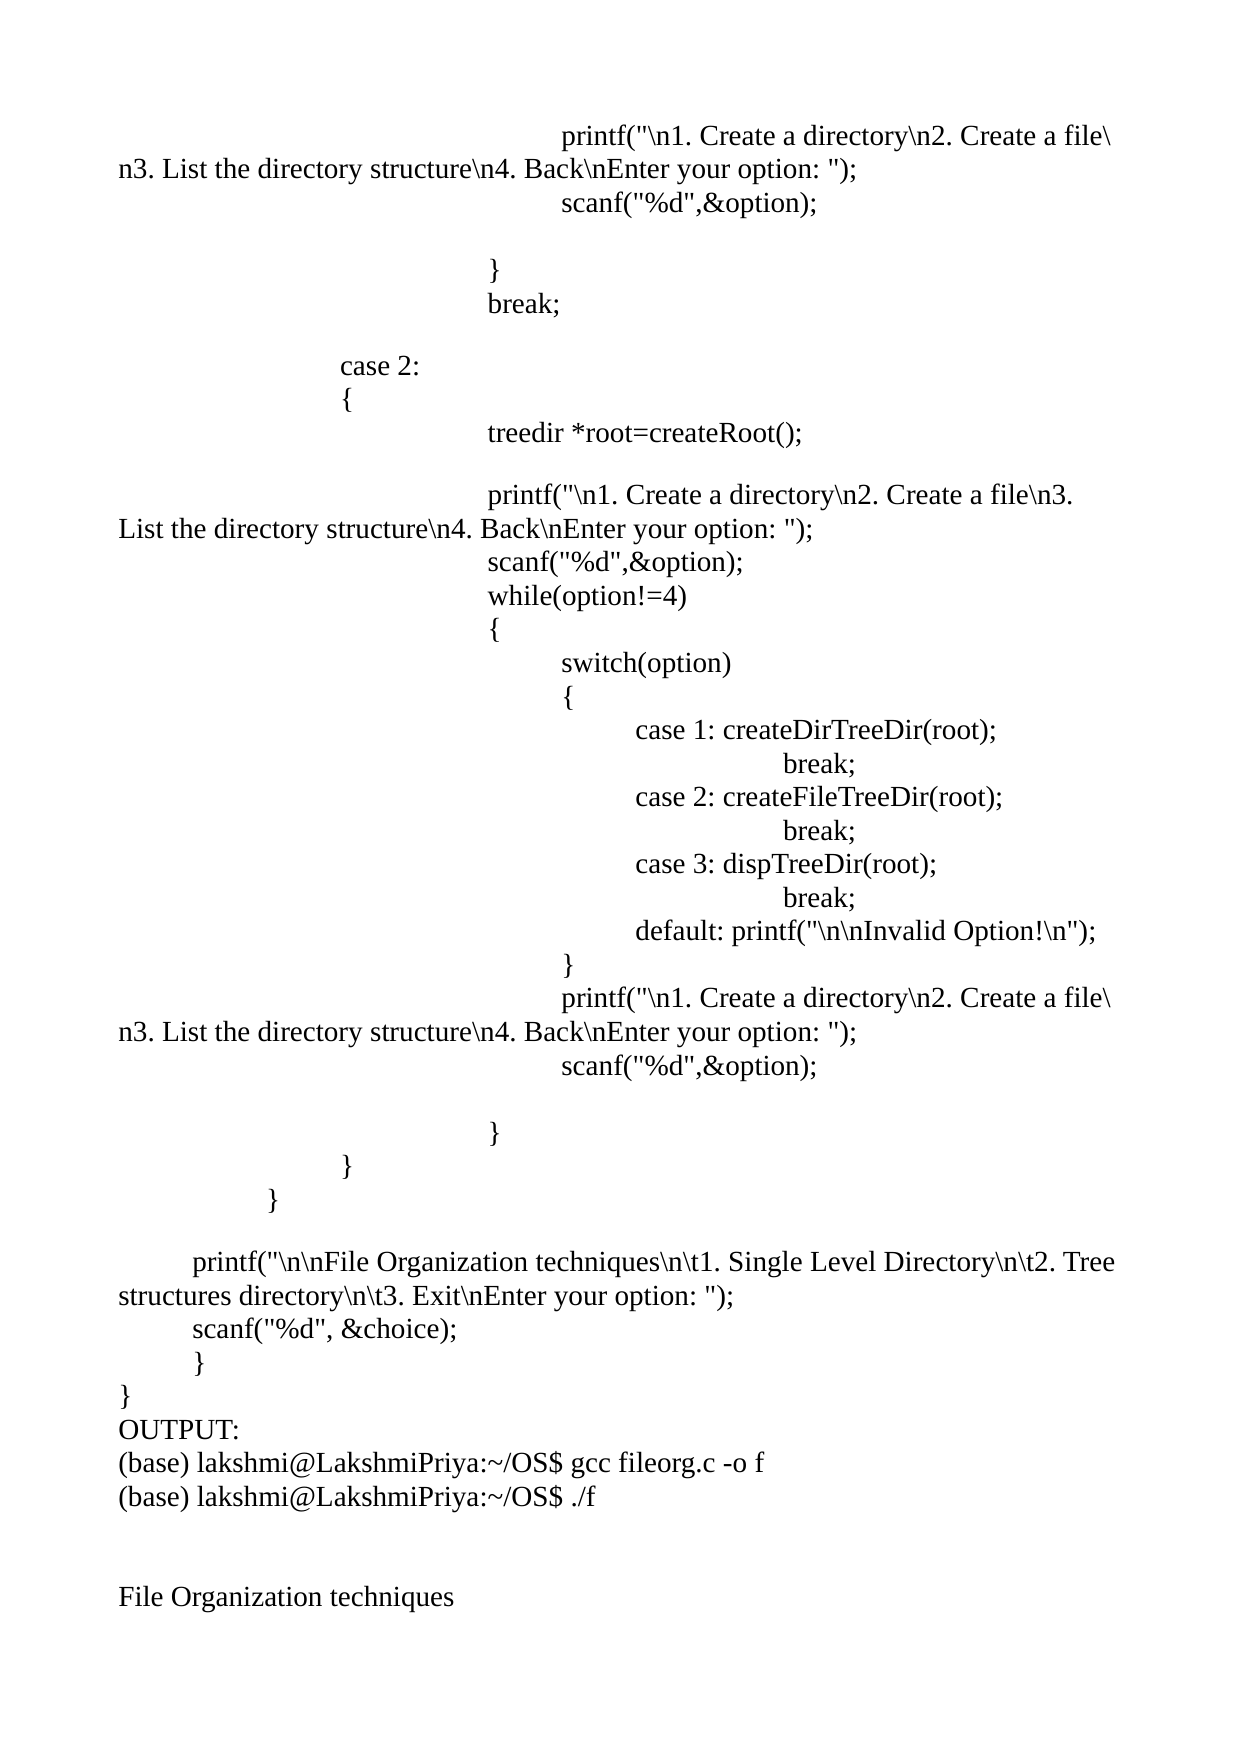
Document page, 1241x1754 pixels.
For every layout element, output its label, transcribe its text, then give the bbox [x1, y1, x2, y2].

text } [118, 1345, 1122, 1378]
text break; [118, 813, 1122, 846]
text } [118, 1148, 1122, 1182]
text (base) lakshmi@LakshmiPriya:~/OS$ ./f [118, 1479, 1122, 1512]
text case 1: createDirTreeDir(root); [118, 712, 1122, 746]
text switch(option) [118, 645, 1122, 679]
text default: printf("\n\nInvalid Option!\n"); [118, 913, 1122, 947]
text break; [118, 286, 1122, 319]
text printf("\n1. Create a directory\n2. Create a file\n3. List the directory structure\n4. Back\nEnter your option: "); [118, 981, 1122, 1048]
text case 2: [118, 348, 1122, 382]
text } [118, 1115, 1122, 1148]
text scanf("%d",&option); [118, 185, 1122, 219]
text { [118, 679, 1122, 712]
text case 2: createFileTreeDir(root); [118, 779, 1122, 813]
text { [118, 382, 1122, 415]
text OUTPUT: [118, 1412, 1122, 1445]
text printf("\n\nFile Organization techniques\n\t1. Single Level Directory\n\t2. Tree structures directory\n\t3. Exit\nEnter your option: "); [118, 1244, 1122, 1311]
text } [118, 252, 1122, 286]
text while(option!=4) [118, 578, 1122, 612]
text break; [118, 746, 1122, 779]
text scanf("%d", &choice); [118, 1311, 1122, 1345]
text printf("\n1. Create a directory\n2. Create a file\n3. List the directory structure\n4. Back\nEnter your option: "); [118, 477, 1122, 544]
text } [118, 1182, 1122, 1215]
text } [118, 947, 1122, 981]
text File Organization techniques [118, 1579, 1122, 1613]
text scanf("%d",&option); [118, 544, 1122, 578]
text treedir *root=createRoot(); [118, 415, 1122, 449]
text break; [118, 880, 1122, 913]
text (base) lakshmi@LakshmiPriya:~/OS$ gcc fileorg.c -o f [118, 1445, 1122, 1479]
text { [118, 612, 1122, 645]
text } [118, 1378, 1122, 1412]
text scanf("%d",&option); [118, 1048, 1122, 1081]
text case 3: dispTreeDir(root); [118, 846, 1122, 880]
text printf("\n1. Create a directory\n2. Create a file\n3. List the directory structure\n4. Back\nEnter your option: "); [118, 118, 1122, 185]
